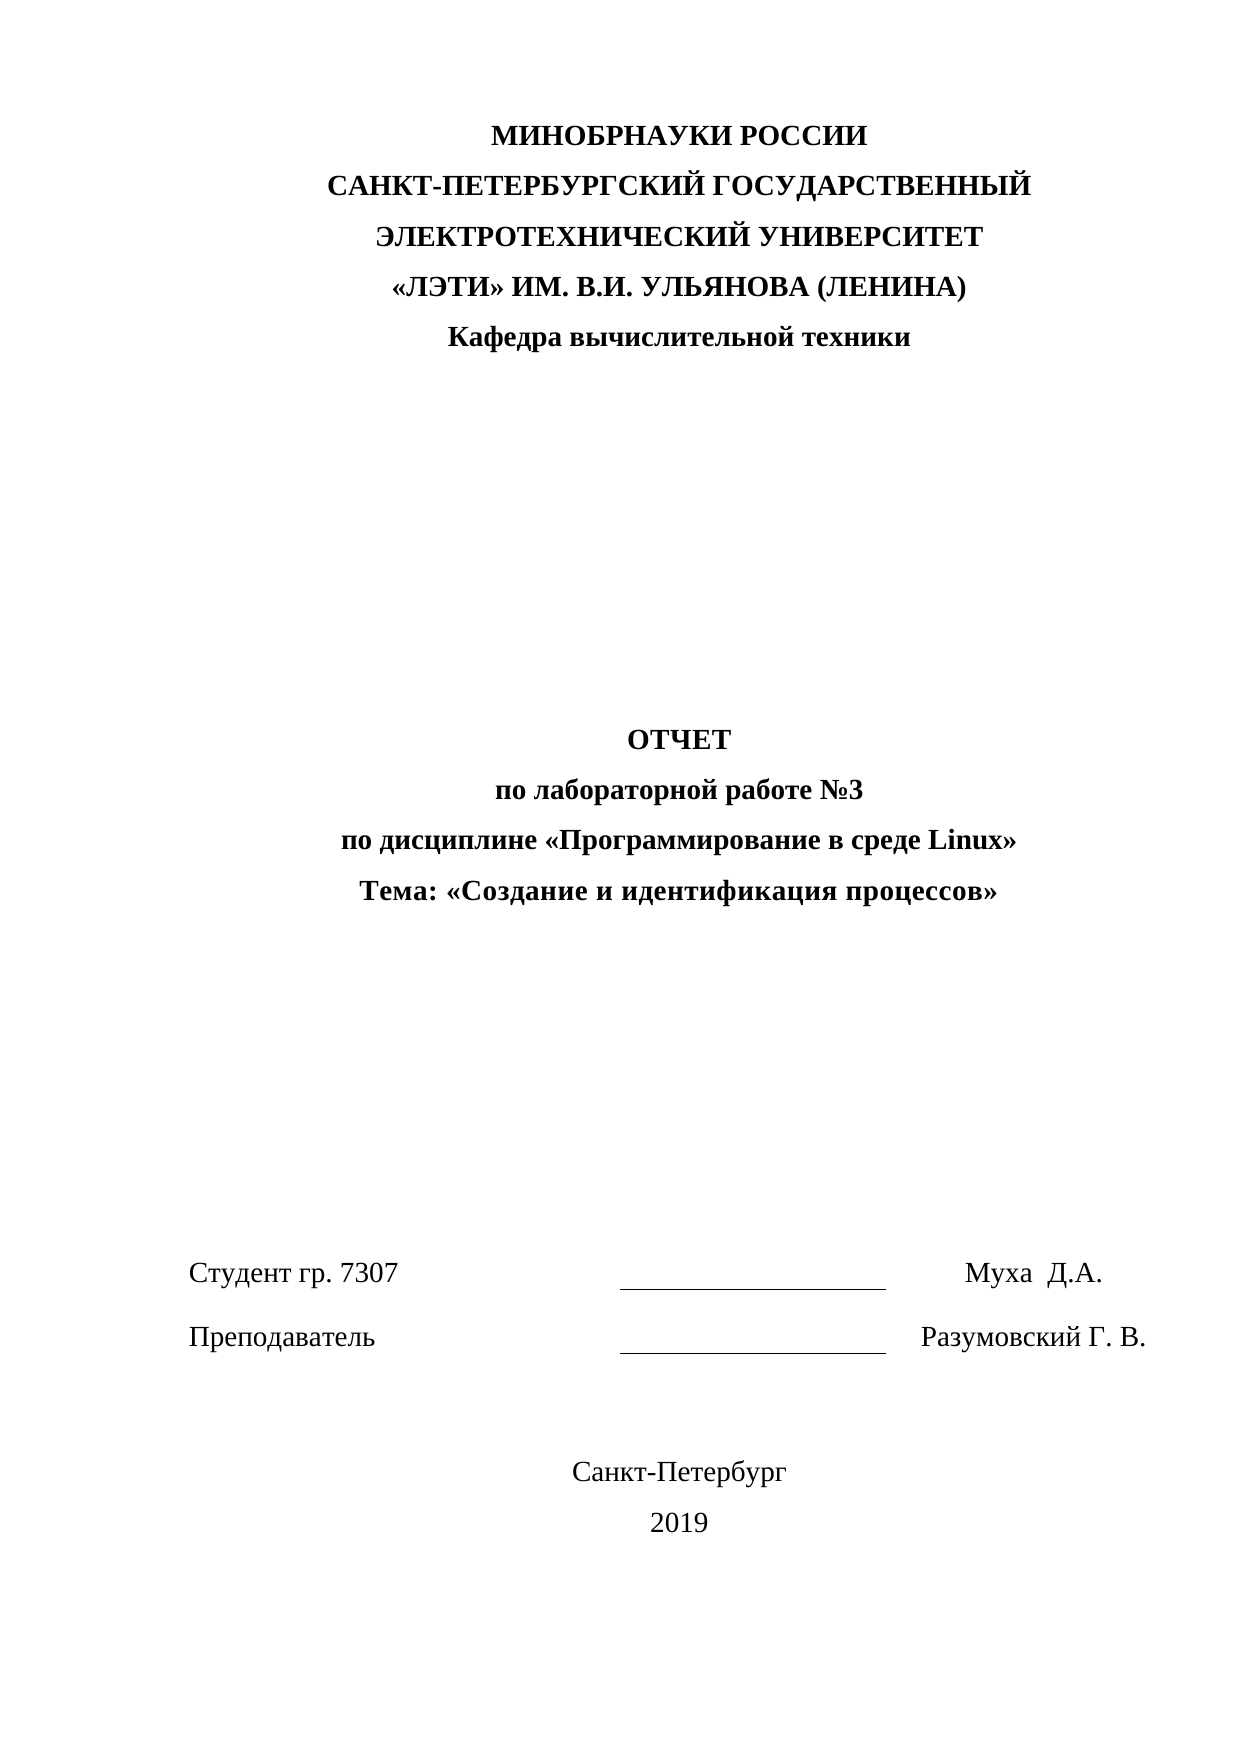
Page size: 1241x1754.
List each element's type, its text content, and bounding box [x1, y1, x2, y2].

text Санкт-Петербург [177, 1454, 1181, 1488]
text по лабораторной работе №3 [177, 772, 1181, 806]
text МИНОБРНАУКИ РОССИИ [177, 118, 1181, 152]
text 2019 [177, 1505, 1181, 1538]
table_cell [620, 1290, 886, 1353]
text Тема: «Создание и идентификация процессов» [177, 873, 1181, 906]
text Санкт-Петербургский государственный [177, 168, 1181, 202]
table_cell Преподаватель [177, 1289, 620, 1353]
text Кафедра вычислительной техники [177, 319, 1181, 353]
text по дисциплине «Программирование в среде Linux» [177, 822, 1181, 856]
table_header [620, 1225, 886, 1289]
text «ЛЭТИ» им. В.И. Ульянова (Ленина) [177, 269, 1181, 303]
text отчет [177, 722, 1181, 755]
text электротехнический университет [177, 219, 1181, 252]
table_header Муха Д.А. [886, 1225, 1181, 1289]
table_header Студент гр. 7307 [177, 1225, 620, 1289]
table_cell Разумовский Г. В. [886, 1289, 1181, 1353]
